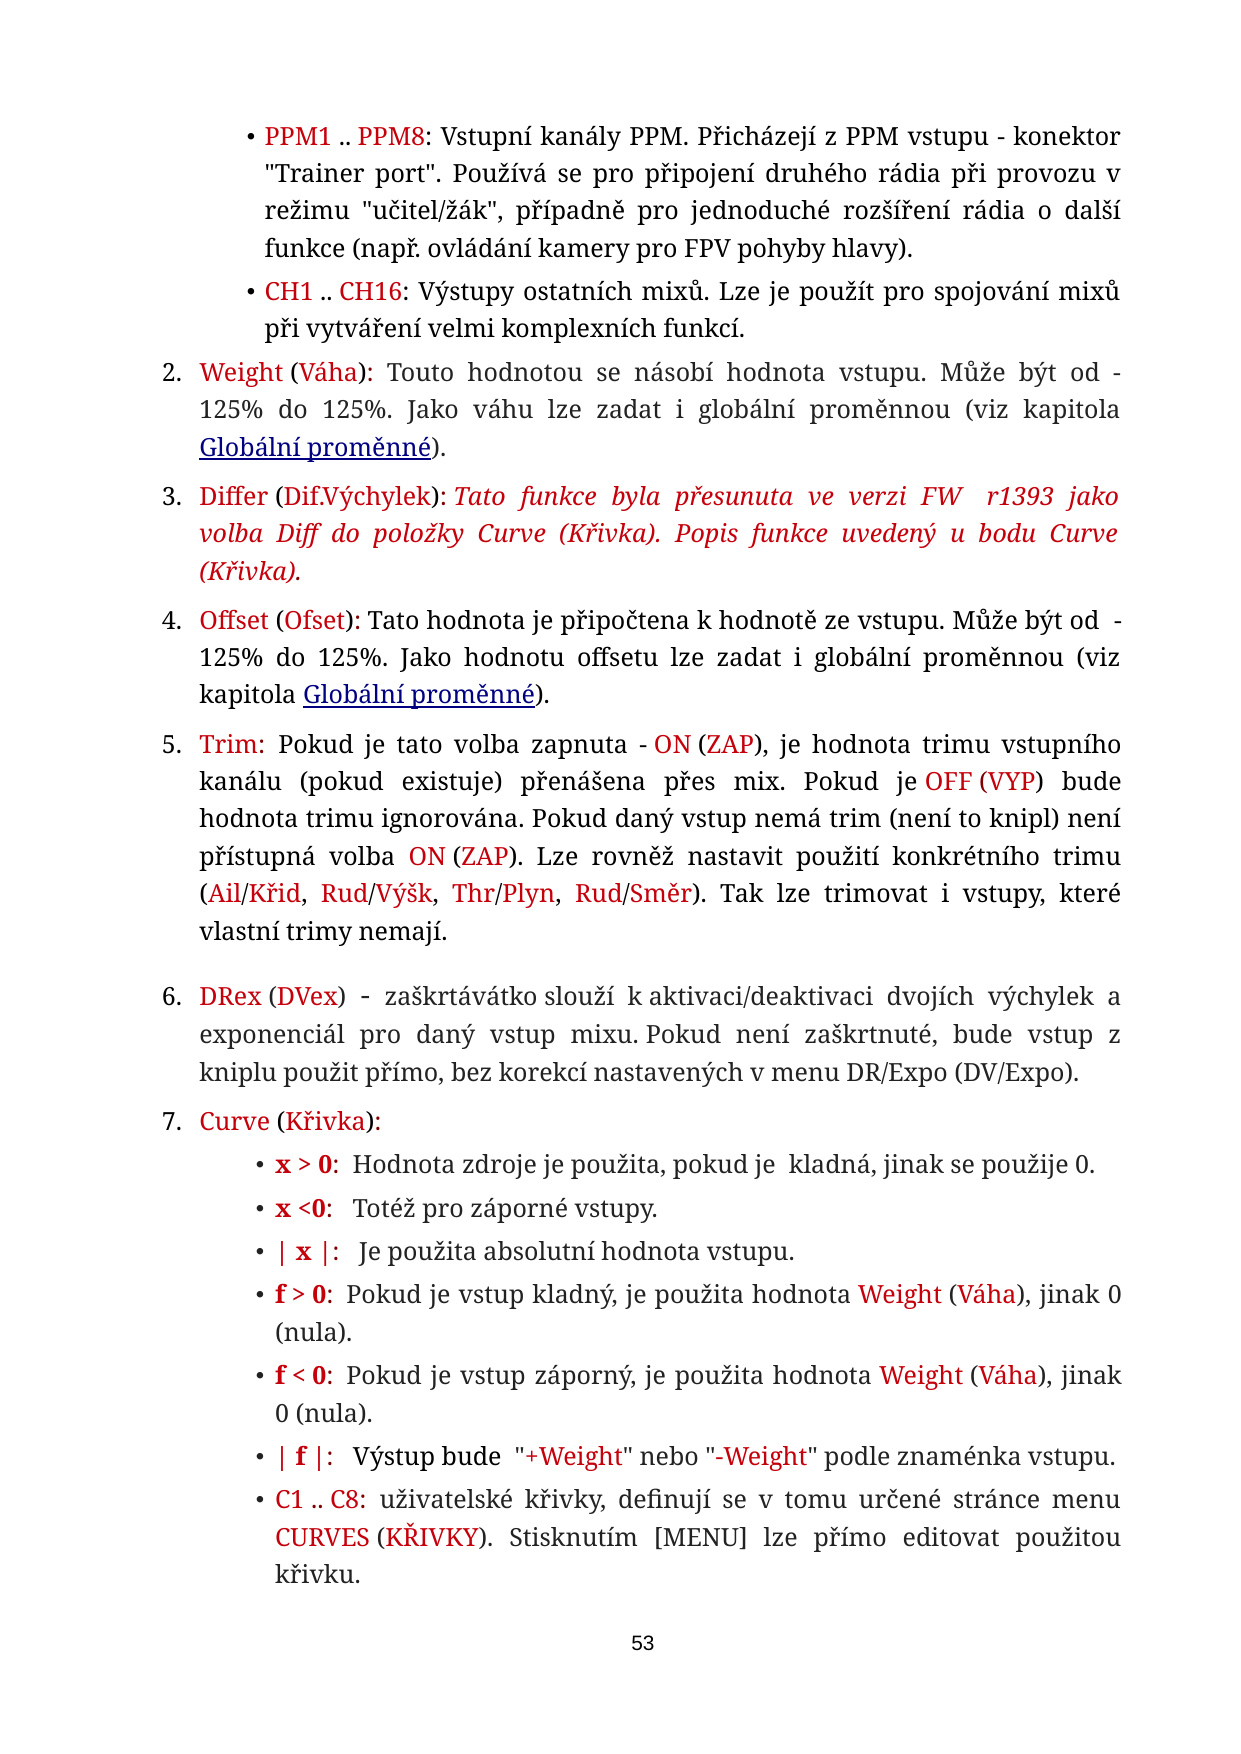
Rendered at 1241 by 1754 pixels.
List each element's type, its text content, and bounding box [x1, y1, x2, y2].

list | f |: Výstup bude "+Weight" nebo "-Weight" podle znaménka vstupu. [256, 1438, 1122, 1473]
list C1 .. C8: uživatelské křivky, definují se v tomu určené stránce menu CURVES (KŘIVKY). Stisknutím [MENU] lze přímo editovat použitou křivku. [256, 1482, 1122, 1591]
list Differ (Dif.Výchylek): Tato funkce byla přesunuta ve verzi FW r1393 jako volba Diff do položky Curve (Křivka). Popis funkce uvedený u bodu Curve (Křivka). [162, 478, 1122, 587]
list DRex (DVex) - zaškrtávátko slouží k aktivaci/deaktivaci dvojích výchylek a expo­nenciál pro daný vstup mixu. Pokud není zaškrtnuté, bude vstup z kniplu použit přímo, bez korekcí nastavených v menu DR/Expo (DV/Expo). [162, 974, 1122, 1089]
list | x |: Je použita absolutní hodnota vstupu. [256, 1234, 1122, 1268]
list PPM1 .. PPM8: Vstupní kanály PPM. Přicházejí z PPM vstupu - konektor "Trainer port". Používá se pro připojení druhého rádia při provozu v režimu "učitel/žák", případně pro jednoduché rozšíření rádia o další funkce (např. ovládání kamery pro FPV pohyby hlavy). [247, 118, 1122, 264]
list Curve (Křivka): [162, 1104, 1122, 1138]
list Weight (Váha): Touto hodnotou se násobí hodnota vstupu. Může být od -125% do 125%. Jako váhu lze zadat i globální proměnnou (viz kapitola Globální proměnné). [162, 354, 1122, 463]
list x <0: Totéž pro záporné vstupy. [256, 1190, 1122, 1224]
list Offset (Ofset): Tato hodnota je připočtena k hodnotě ze vstupu. Může být od -125% do 125%. Jako hodnotu offsetu lze zadat i globální proměnnou (viz kapitola Glo­bální proměnné). [162, 602, 1122, 711]
list f > 0: Pokud je vstup kladný, je použita hodnota Weight (Váha), jinak 0 (nula). [256, 1277, 1122, 1348]
list f < 0: Pokud je vstup záporný, je použita hodnota Weight (Váha), jinak 0 (nula). [256, 1358, 1122, 1429]
list Trim: Pokud je tato volba zapnuta - ON (ZAP), je hodnota trimu vstupního kanálu (pokud existuje) přenášena přes mix. Pokud je OFF (VYP) bude hodnota trimu ignorována. Pokud daný vstup nemá trim (není to knipl) není přístupná vol­ba ON (ZAP). Lze rovněž nastavit použití konkrétního trimu (Ail/Křid, Rud/Výšk, Thr/Plyn, Rud/Směr). Tak lze trimovat i vstupy, které vlastní trimy nemají. [162, 726, 1122, 947]
list x > 0: Hodnota zdroje je použita, pokud je kladná, jinak se použije 0. [256, 1147, 1122, 1181]
list CH1 .. CH16: Výstupy ostatních mixů. Lze je použít pro spojování mixů při vy­tváření velmi komplexních funkcí. [247, 274, 1122, 345]
